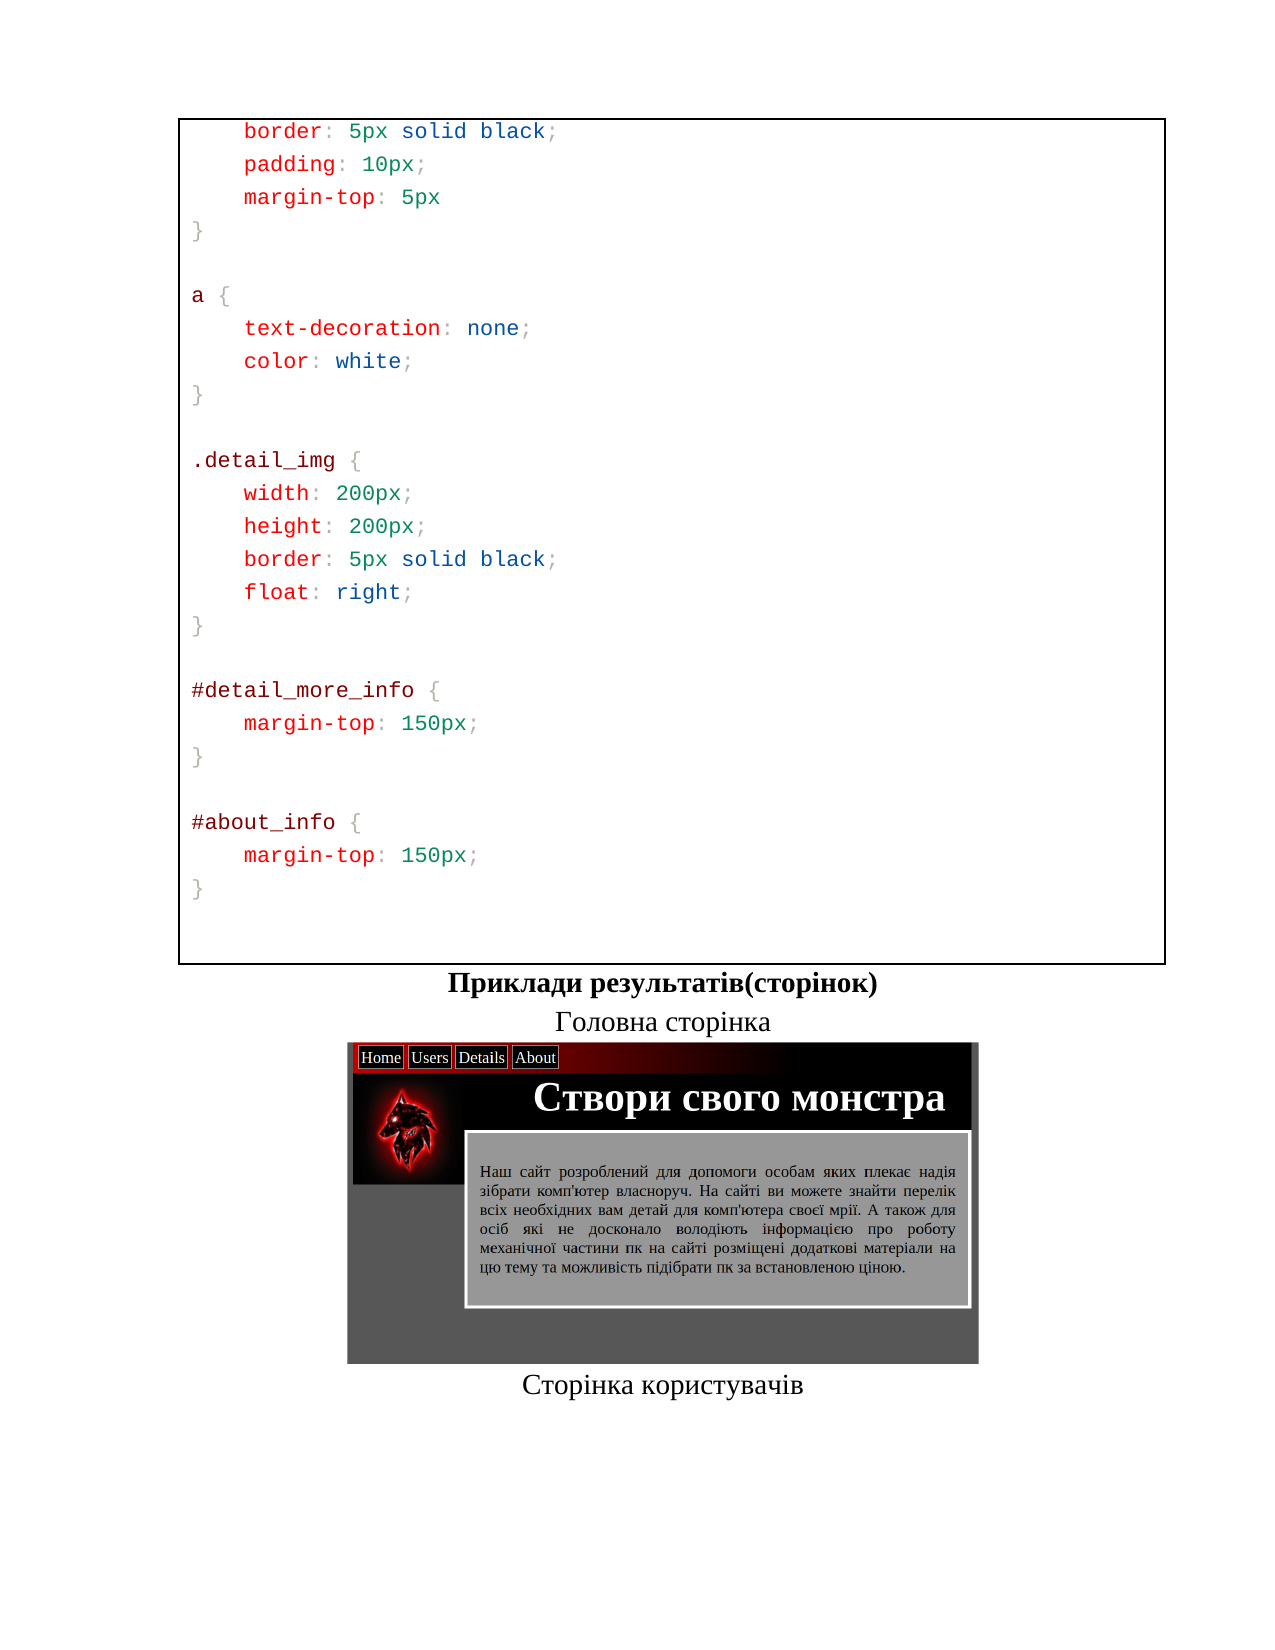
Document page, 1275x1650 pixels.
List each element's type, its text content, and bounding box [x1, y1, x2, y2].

text Сторінка користувачів [169, 1367, 1157, 1401]
table_cell body { background-color: rgb(87, 87, 87); width: 1200px; margin: auto; font-size: xx-large; } #logo_img { float: left; width: 18%; } #logo_words { width: 900px; height: 100px; float: right; text-align: center; font-size: 250%; max-height: 110px; /* margin-top: 60px; */ } #header { background-color: rgb(0, 0, 0); color: white; font-family: serif; height: 110px; /* overflow: hidden; */ } .menu_link { background-color: rgb(0, 0, 0); color: rgb(253, 253, 253); text-decoration: none; padding: 5px; border-style: solid; border-color: white; border-width: 0.5px; } #menu_bar { height: 50px; padding-top: 10px; padding-left: 10px; /* background-color: rgb(150, 0, 0); */ /* background: rgb(255, 0, 0); background: rgb(255, 0, 0); background: rgb(255, 0, 0); */ background: linear-gradient(90deg, rgba(255, 0, 0, 0.9766281512605042) 0%, rgba(190, 0, 0, 1) 0%, rgba(0, 0, 0, 1) 72%); text-align: left; } #home_text { background-color: rgb(151, 151, 151); color: rgb(0, 0, 0); float: right; padding: 1%; border: 6px solid white; width: 77%; padding: 2%; text-align: justify; } #users_table th { border: 5px solid black; color: white; /* padding: 8px; */ } #users_table { border-collapse: collapse; margin-top: 1%; margin-left: 1%; align-self: auto; width: 98%; height: 88%; } #user_table_block { width: 82%; height: 200px; background-color: rgb(209, 59, 59); float: right; vertical-align: 0% } #user_link { text-decoration: none; color: white; } .user_info { background: rgb(181, 0, 0); background: rgb(181, 0, 0); background: linear-gradient(180deg, rgba(181, 0, 0, 1) 0%, rgba(0, 0, 0, 1) 47%, rgba(0, 0, 0, 1) 73%, rgba(156, 0, 0, 1) 100%, rgba(156, 0, 0, 1) 100%); padding: 5px; height: 300px; float: right; } #user1_img { width: 300; height: 200; } #login { background: rgb(0, 0, 0); color: white; font-family: serif; font-size: 30px; text-align: center; } #user_more_info { margin-top: 150px; } #details_list { background: linear-gradient(90deg, rgba(255, 0, 0, 0.9766281512605042) 0%, rgba(190, 0, 0, 1) 0%, rgba(0, 0, 0, 1) 72%); float: right; border: 6px solid white; width: 77%; /* height: 230px; */ padding: 2%; margin: 0%; list-style-type: none; } .detail_link { text-decoration: none; font-family: serif; font-size: 40px; background: rgb(0, 0, 0); background: linear-gradient(90deg, rgba(0, 0, 0, 1) 40%, rgba(156, 0, 0, 1) 100%, rgba(156, 0, 0, 1) 100%); border: 5px solid black; padding: 10px; margin-top: 5px } a { text-decoration: none; color: white; } .detail_img { width: 200px; height: 200px; border: 5px solid black; float: right; } #detail_more_info { margin-top: 150px; } #about_info { margin-top: 150px; } [180, 120, 1164, 963]
text Приклади результатів(сторінок) [169, 965, 1157, 999]
picture [347, 1042, 979, 1364]
text Головна сторінка [169, 1004, 1157, 1037]
